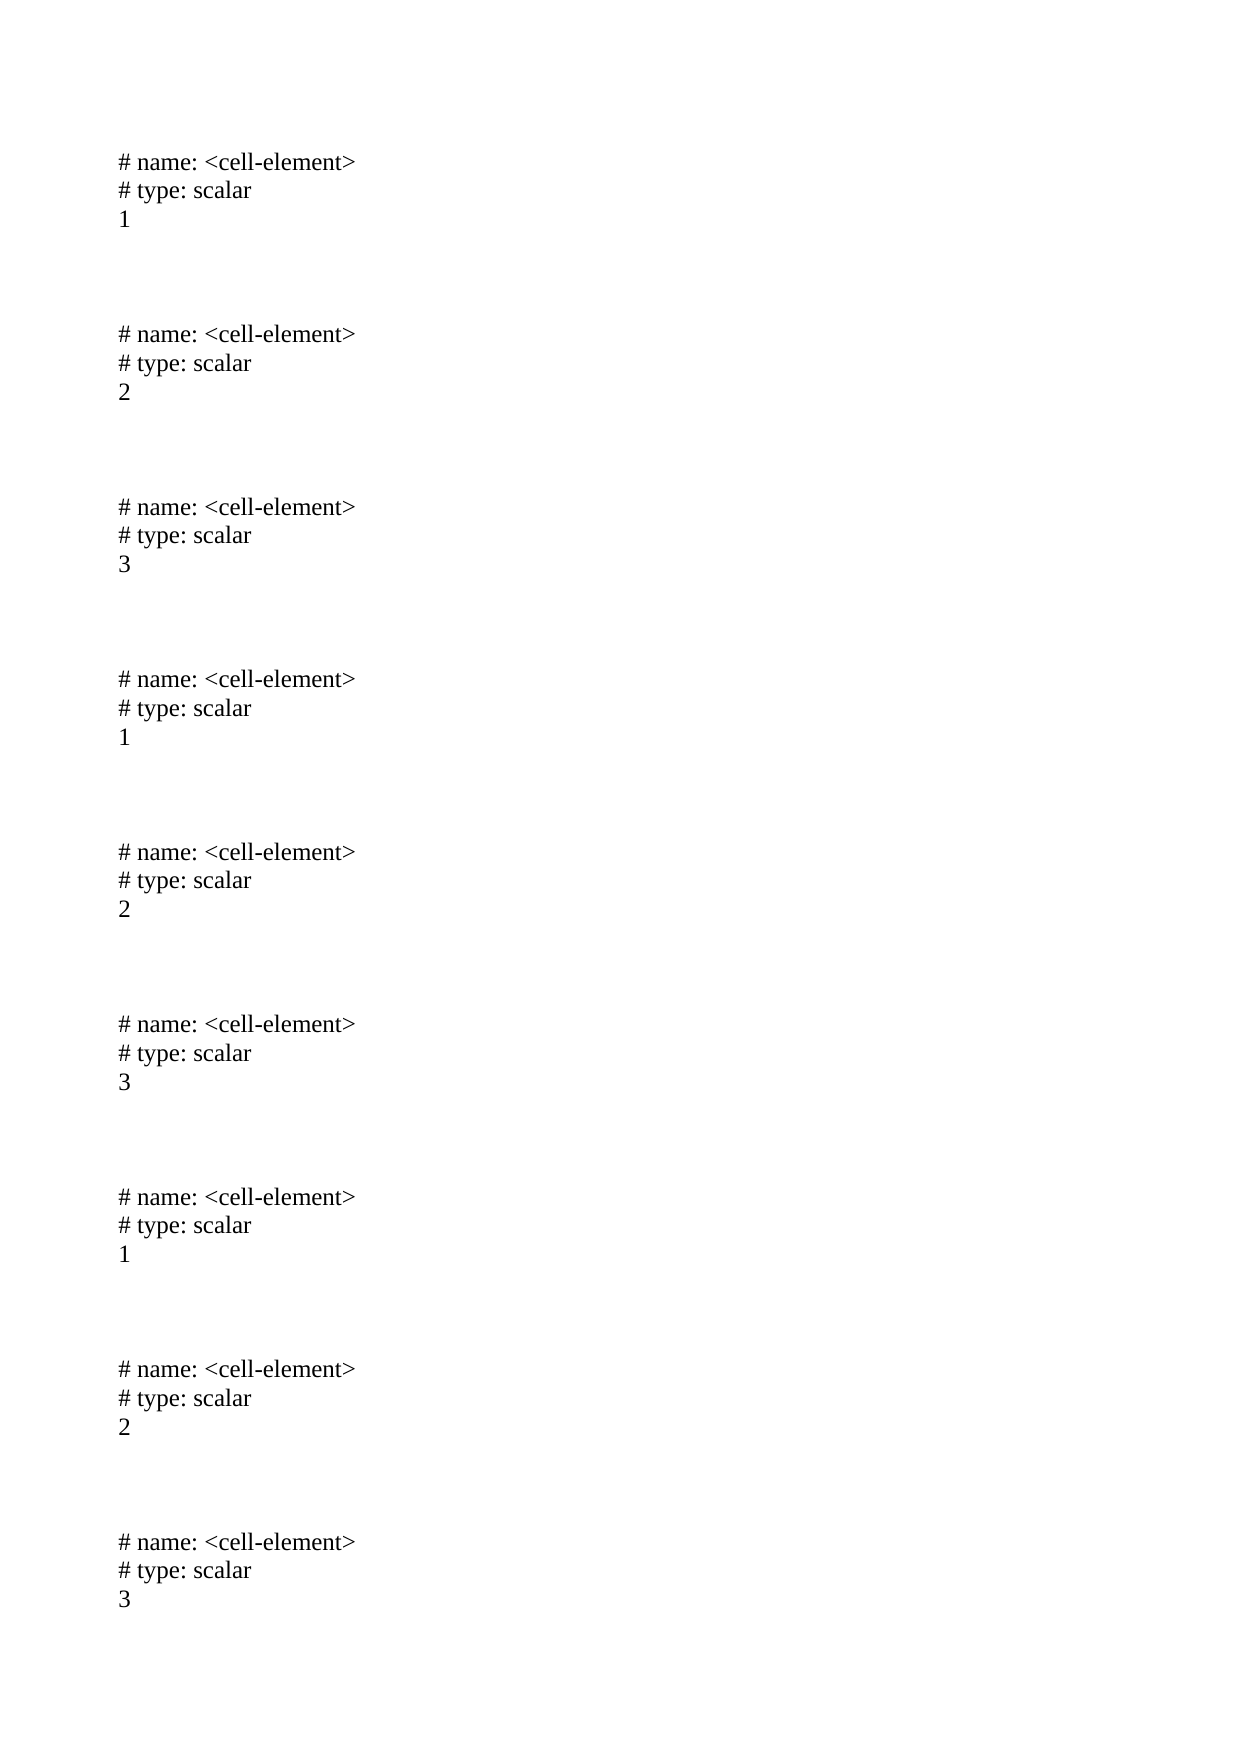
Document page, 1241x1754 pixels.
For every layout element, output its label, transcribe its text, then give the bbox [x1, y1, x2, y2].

text 3 [118, 1584, 1122, 1613]
text 3 [118, 1067, 1122, 1096]
text 3 [118, 549, 1122, 578]
text # type: scalar [118, 1383, 1122, 1412]
text # type: scalar [118, 866, 1122, 894]
text # name: <cell-element> [118, 664, 1122, 693]
text # type: scalar [118, 693, 1122, 722]
text 1 [118, 722, 1122, 751]
text # name: <cell-element> [118, 147, 1122, 176]
text # type: scalar [118, 1556, 1122, 1584]
text 2 [118, 377, 1122, 406]
text # name: <cell-element> [118, 1354, 1122, 1383]
text # type: scalar [118, 521, 1122, 549]
text # type: scalar [118, 348, 1122, 377]
text # name: <cell-element> [118, 492, 1122, 521]
text # name: <cell-element> [118, 1527, 1122, 1556]
text 2 [118, 1412, 1122, 1441]
text # type: scalar [118, 176, 1122, 204]
text 1 [118, 204, 1122, 233]
text # type: scalar [118, 1211, 1122, 1239]
text 2 [118, 894, 1122, 923]
text # name: <cell-element> [118, 1182, 1122, 1211]
text 1 [118, 1239, 1122, 1268]
text # name: <cell-element> [118, 837, 1122, 866]
text # name: <cell-element> [118, 319, 1122, 348]
text # name: <cell-element> [118, 1009, 1122, 1038]
text # type: scalar [118, 1038, 1122, 1067]
